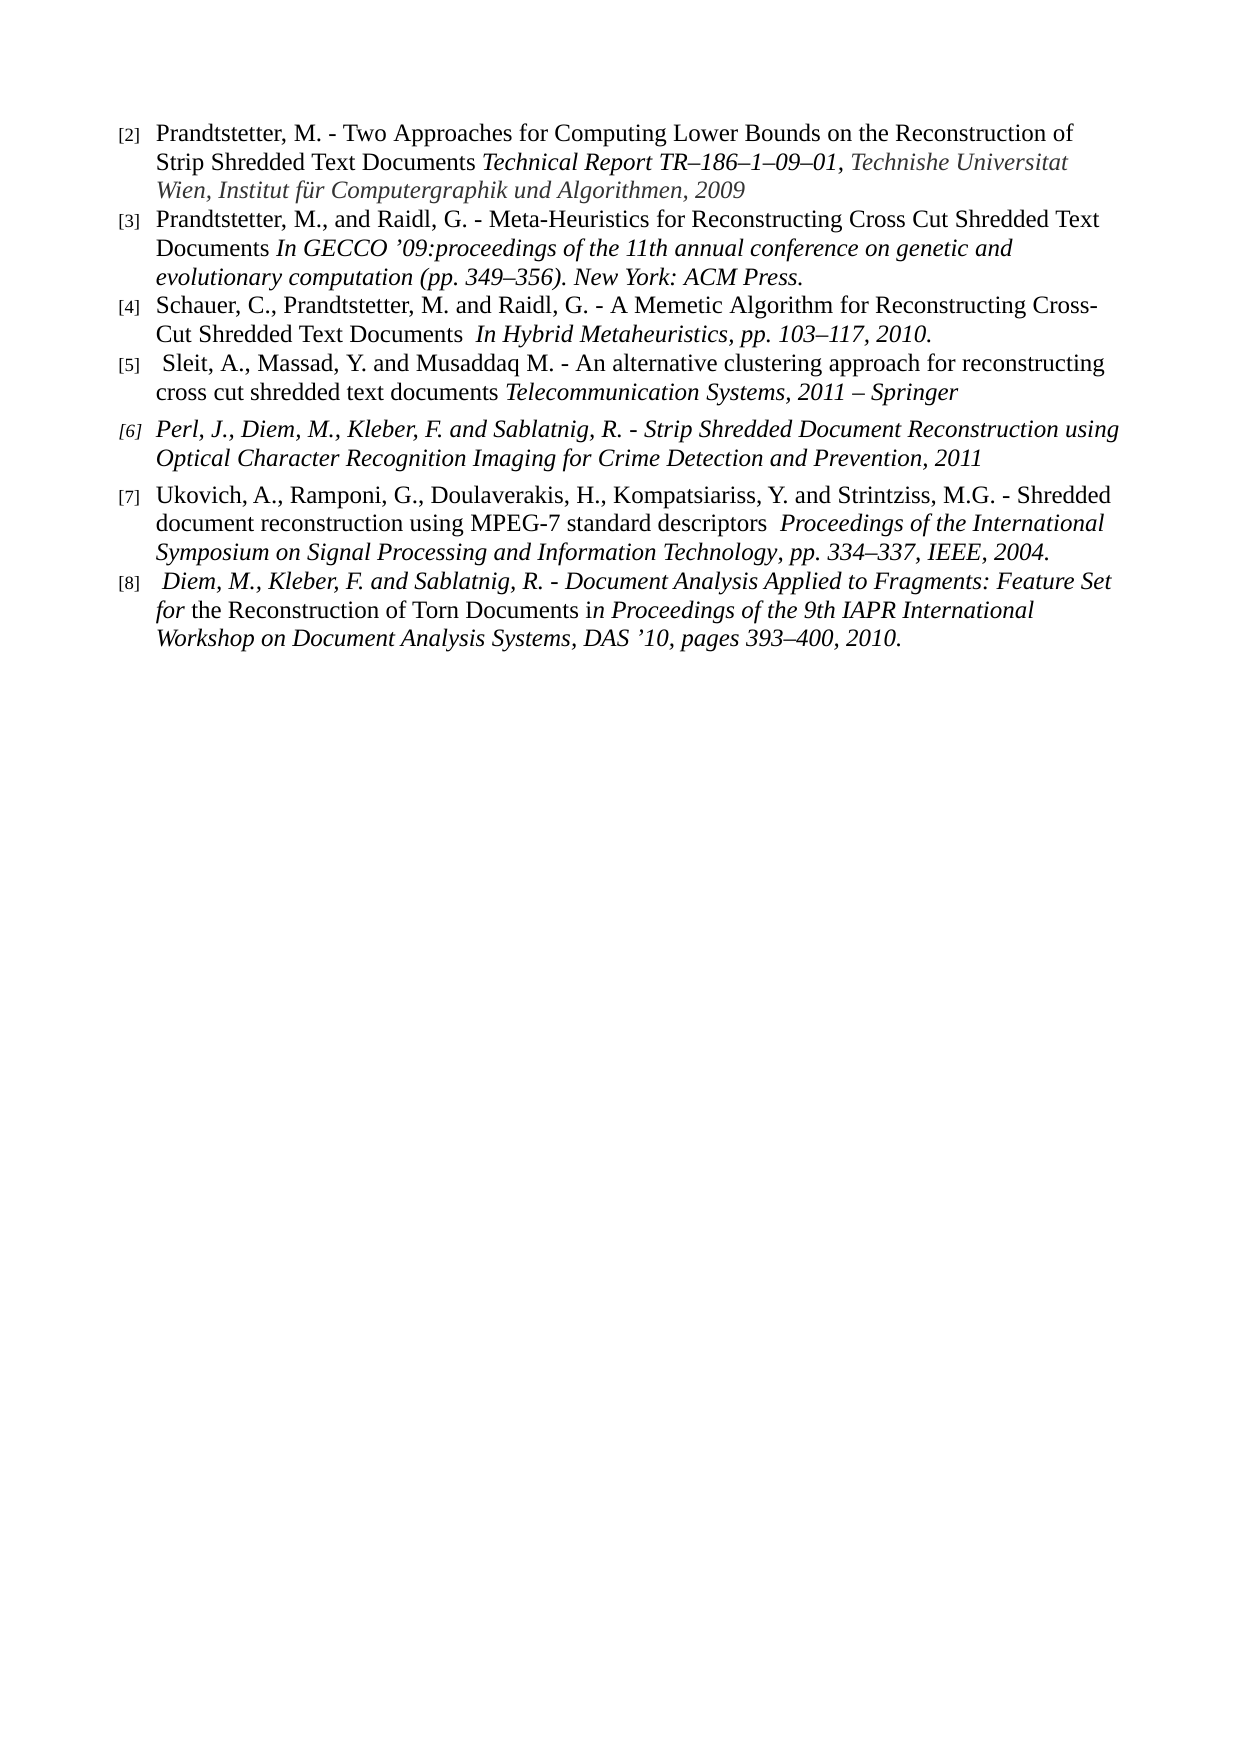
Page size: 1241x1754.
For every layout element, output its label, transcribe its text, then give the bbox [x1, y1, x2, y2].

list Perl, J., Diem, M., Kleber, F. and Sablatnig, R. - Strip Shredded Document Reconstruction using Optical Character Recognition Imaging for Crime Detection and Prevention, 2011 [118, 414, 1122, 471]
list Ukovich, A., Ramponi, G., Doulaverakis, H., Kompatsiariss, Y. and Strintziss, M.G. - Shredded document reconstruction using MPEG-7 standard descriptors Proceedings of the International Symposium on Signal Processing and Information Technology, pp. 334–337, IEEE, 2004. [118, 480, 1122, 566]
list Sleit, A., Massad, Y. and Musaddaq M. - An alternative clustering approach for reconstructing cross cut shredded text documents Telecommunication Systems, 2011 – Springer [118, 348, 1122, 406]
list Diem, M., Kleber, F. and Sablatnig, R. - Document Analysis Applied to Fragments: Feature Set for the Reconstruction of Torn Documents in Proceedings of the 9th IAPR International Workshop on Document Analysis Systems, DAS ’10, pages 393–400, 2010. [118, 566, 1122, 652]
list Prandtstetter, M. - Two Approaches for Computing Lower Bounds on the Reconstruction of Strip Shredded Text Documents Technical Report TR–186–1–09–01, Technishe Universitat Wien, Institut für Computergraphik und Algorithmen, 2009 [118, 118, 1122, 204]
list Schauer, C., Prandtstetter, M. and Raidl, G. - A Memetic Algorithm for Reconstructing Cross-Cut Shredded Text Documents In Hybrid Metaheuristics, pp. 103–117, 2010. [118, 291, 1122, 348]
list Prandtstetter, M., and Raidl, G. - Meta-Heuristics for Reconstructing Cross Cut Shredded Text Documents In GECCO ’09:proceedings of the 11th annual conference on genetic and evolutionary computation (pp. 349–356). New York: ACM Press. [118, 204, 1122, 291]
